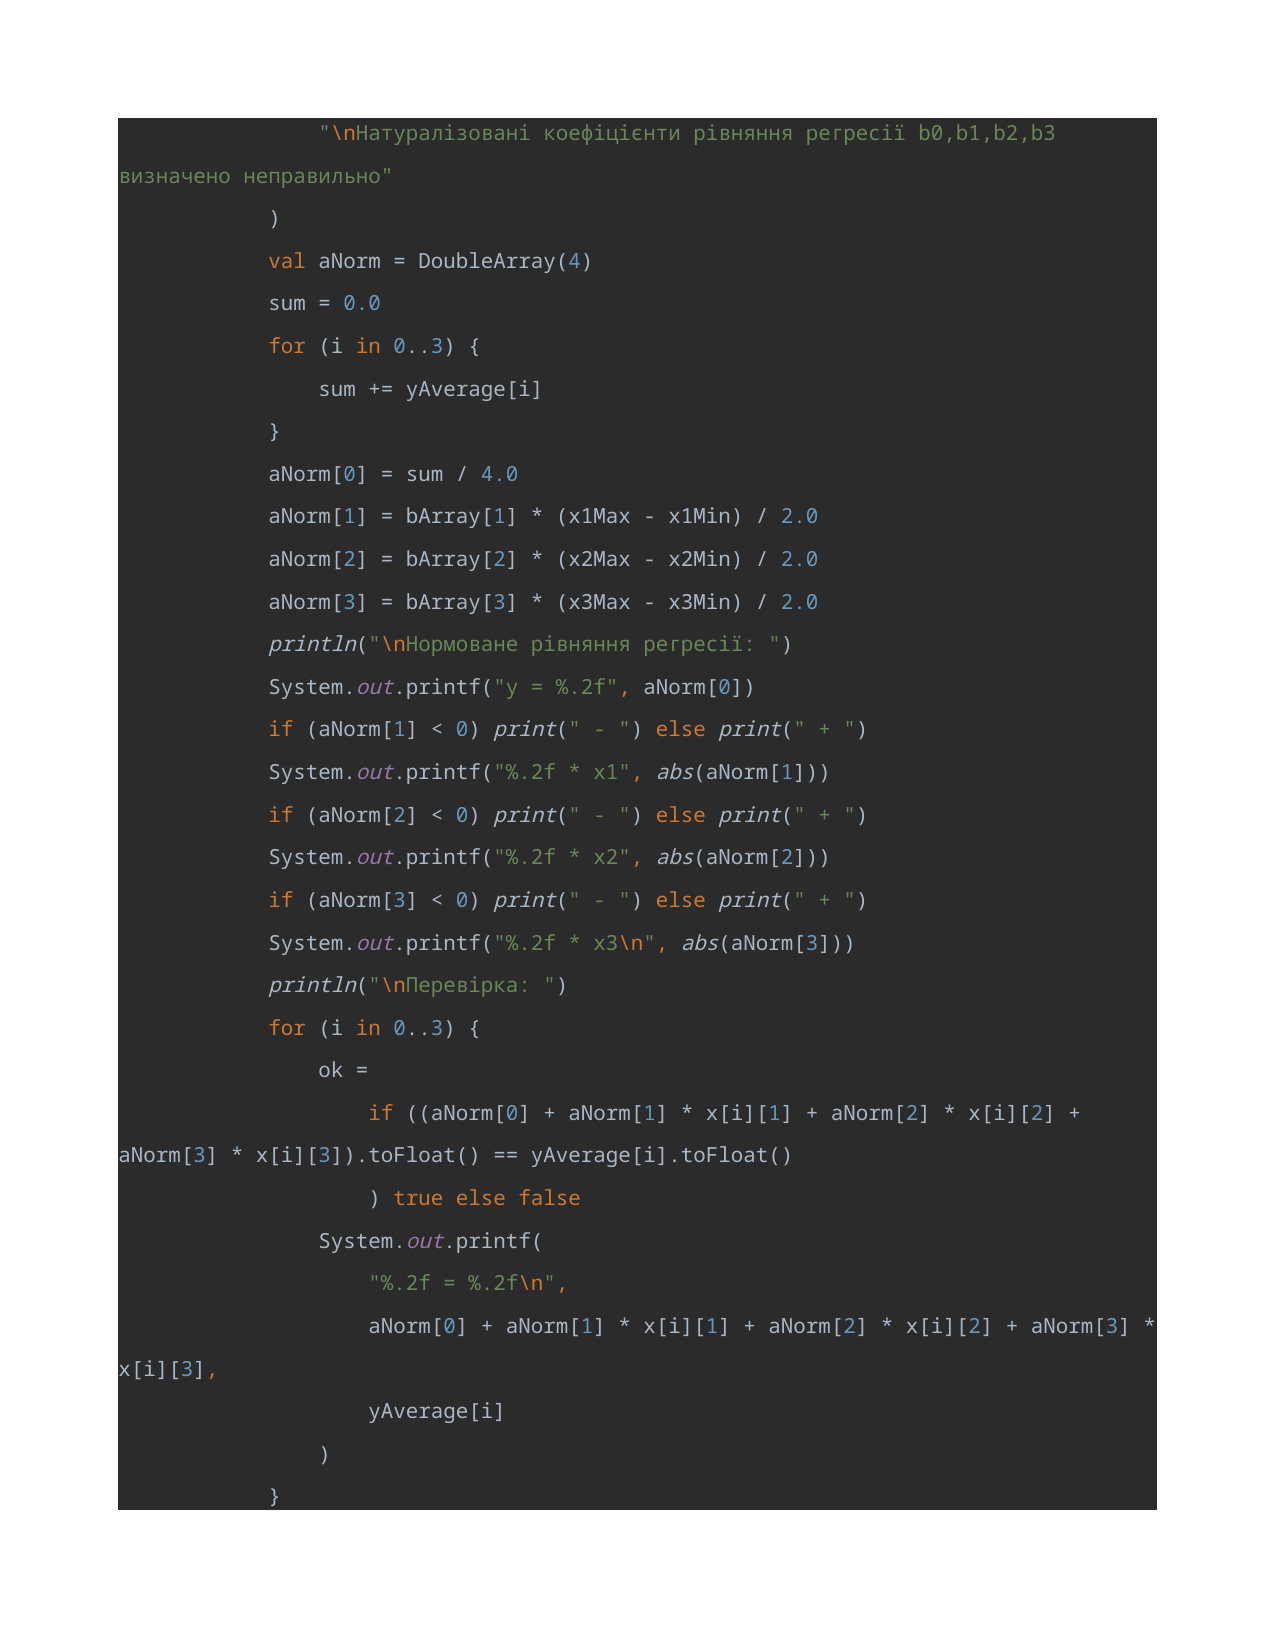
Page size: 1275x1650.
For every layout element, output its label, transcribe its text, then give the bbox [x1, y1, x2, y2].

text "\nНатуралізовані коефіцієнти рівняння регресії b0,b1,b2,b3 визначено неправильно" ) val aNorm = DoubleArray(4) sum = 0.0 for (i in 0..3) { sum += yAverage[i] } aNorm[0] = sum / 4.0 aNorm[1] = bArray[1] * (x1Max - x1Min) / 2.0 aNorm[2] = bArray[2] * (x2Max - x2Min) / 2.0 aNorm[3] = bArray[3] * (x3Max - x3Min) / 2.0 println("\nНормоване рівняння регресії: ") System.out.printf("y = %.2f", aNorm[0]) if (aNorm[1] < 0) print(" - ") else print(" + ") System.out.printf("%.2f * x1", abs(aNorm[1])) if (aNorm[2] < 0) print(" - ") else print(" + ") System.out.printf("%.2f * x2", abs(aNorm[2])) if (aNorm[3] < 0) print(" - ") else print(" + ") System.out.printf("%.2f * x3\n", abs(aNorm[3])) println("\nПеревірка: ") for (i in 0..3) { ok = if ((aNorm[0] + aNorm[1] * x[i][1] + aNorm[2] * x[i][2] + aNorm[3] * x[i][3]).toFloat() == yAverage[i].toFloat() ) true else false System.out.printf( "%.2f = %.2f\n", aNorm[0] + aNorm[1] * x[i][1] + aNorm[2] * x[i][2] + aNorm[3] * x[i][3], yAverage[i] ) } [118, 118, 1157, 1510]
